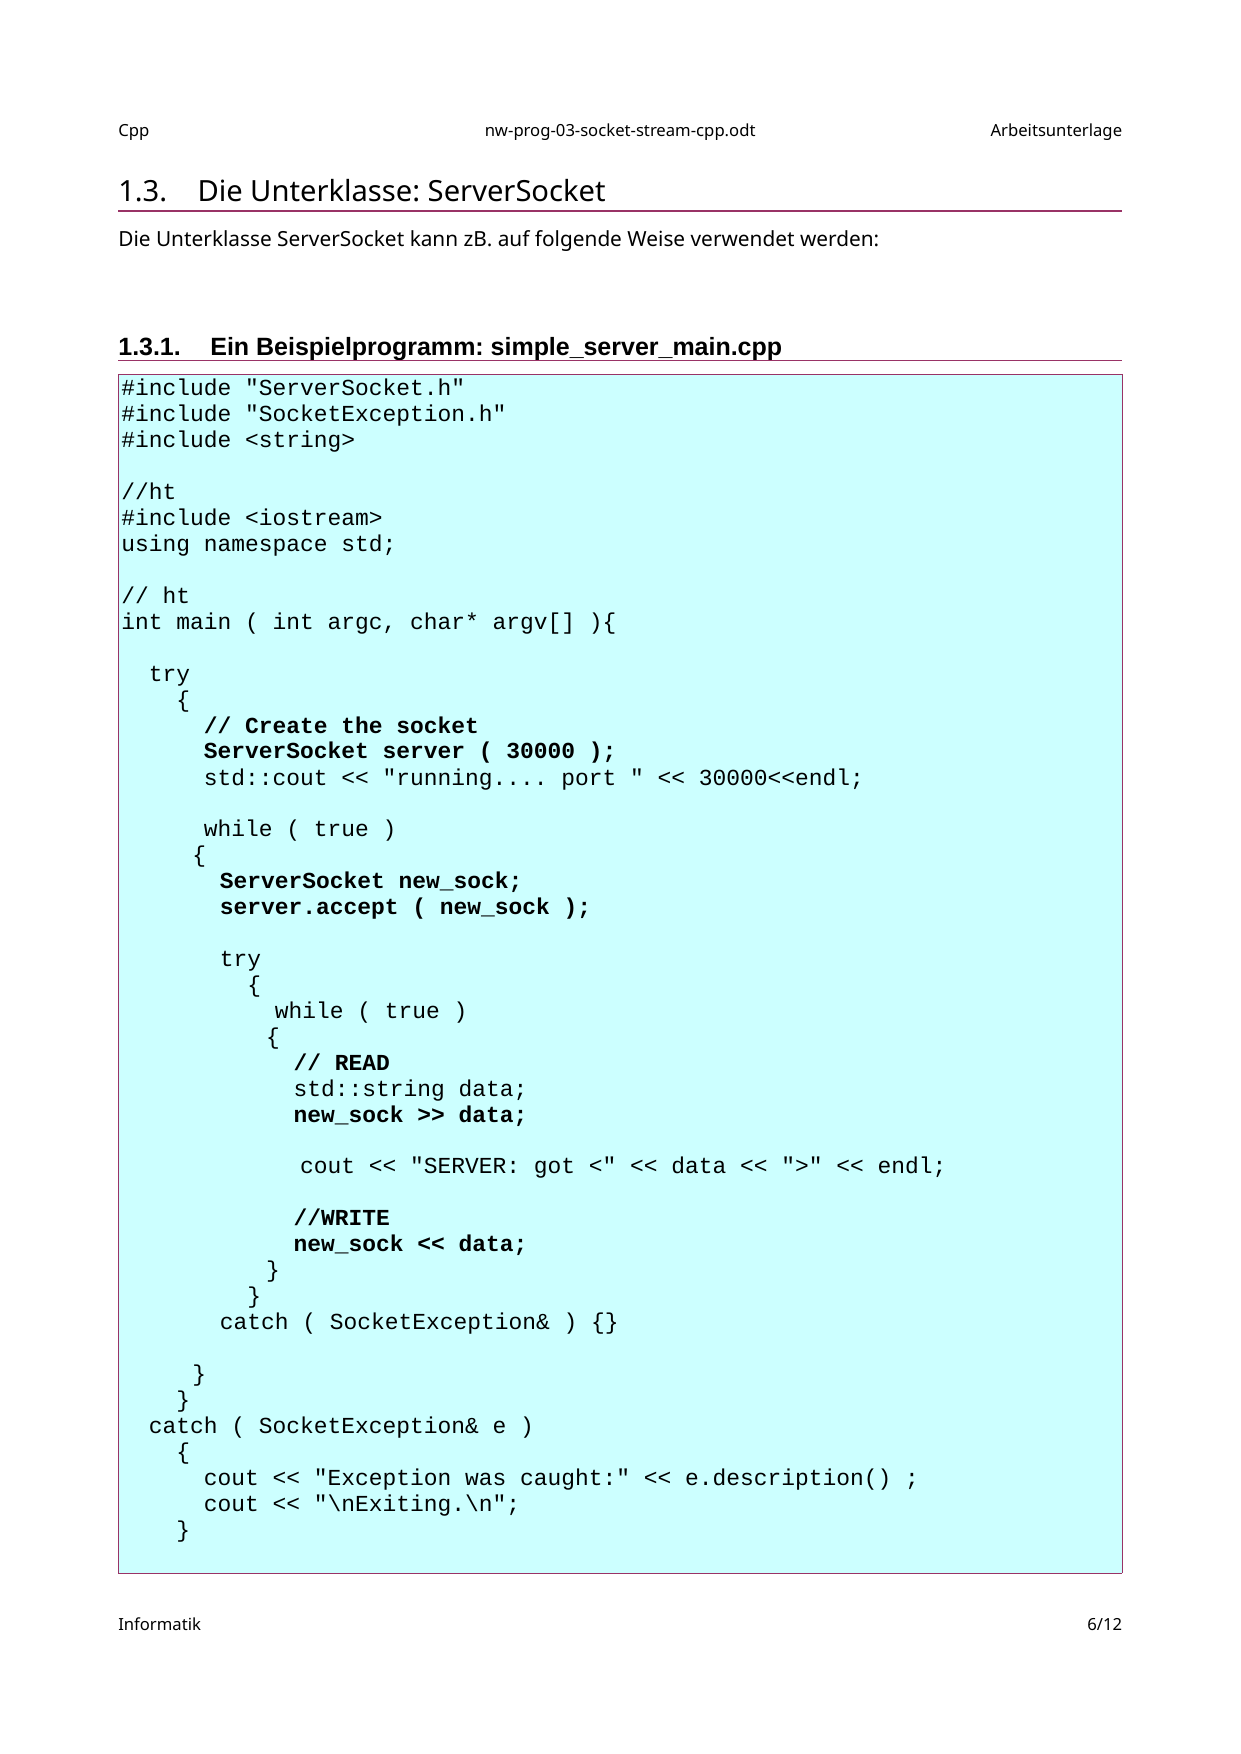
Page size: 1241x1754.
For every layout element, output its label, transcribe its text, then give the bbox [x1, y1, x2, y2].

text new_sock >> data; [119, 1100, 1122, 1126]
text } [119, 1282, 1122, 1307]
text //ht [119, 477, 1122, 503]
text } [119, 1515, 1122, 1541]
text { [119, 841, 1122, 867]
text new_sock << data; [119, 1230, 1122, 1256]
text cout << "Exception was caught:" << e.description() ; [119, 1463, 1122, 1489]
text { [119, 685, 1122, 711]
subtitle Die Unterklasse: ServerSocket [118, 170, 1122, 210]
text cout << "SERVER: got <" << data << ">" << endl; [119, 1152, 1122, 1178]
text // ht [119, 581, 1122, 607]
text catch ( SocketException& ) {} [119, 1307, 1122, 1333]
text std::cout << "running.... port " << 30000<<endl; [119, 763, 1122, 789]
text ServerSocket new_sock; [119, 867, 1122, 892]
text #include <string> [119, 426, 1122, 452]
text #include "SocketException.h" [119, 400, 1122, 426]
text { [119, 1022, 1122, 1048]
text { [119, 970, 1122, 996]
text cout << "\nExiting.\n"; [119, 1489, 1122, 1515]
text #include "ServerSocket.h" [119, 375, 1122, 400]
text catch ( SocketException& e ) [119, 1411, 1122, 1437]
text std::string data; [119, 1074, 1122, 1100]
text } [119, 1385, 1122, 1411]
text server.accept ( new_sock ); [119, 892, 1122, 918]
text try [119, 659, 1122, 685]
text int main ( int argc, char* argv[] ){ [119, 607, 1122, 633]
text using namespace std; [119, 529, 1122, 555]
text try [119, 944, 1122, 970]
text // Create the socket [119, 711, 1122, 737]
text while ( true ) [119, 815, 1122, 841]
text { [119, 1437, 1122, 1463]
text // READ [119, 1048, 1122, 1074]
text #include <iostream> [119, 503, 1122, 529]
text while ( true ) [119, 996, 1122, 1022]
text } [119, 1256, 1122, 1282]
text //WRITE [119, 1204, 1122, 1230]
text } [119, 1359, 1122, 1385]
subtitle Ein Beispielprogramm: simple_server_main.cpp [118, 331, 1122, 360]
text Die Unterklasse ServerSocket kann zB. auf folgende Weise verwendet werden: [118, 224, 1122, 253]
text ServerSocket server ( 30000 ); [119, 737, 1122, 763]
